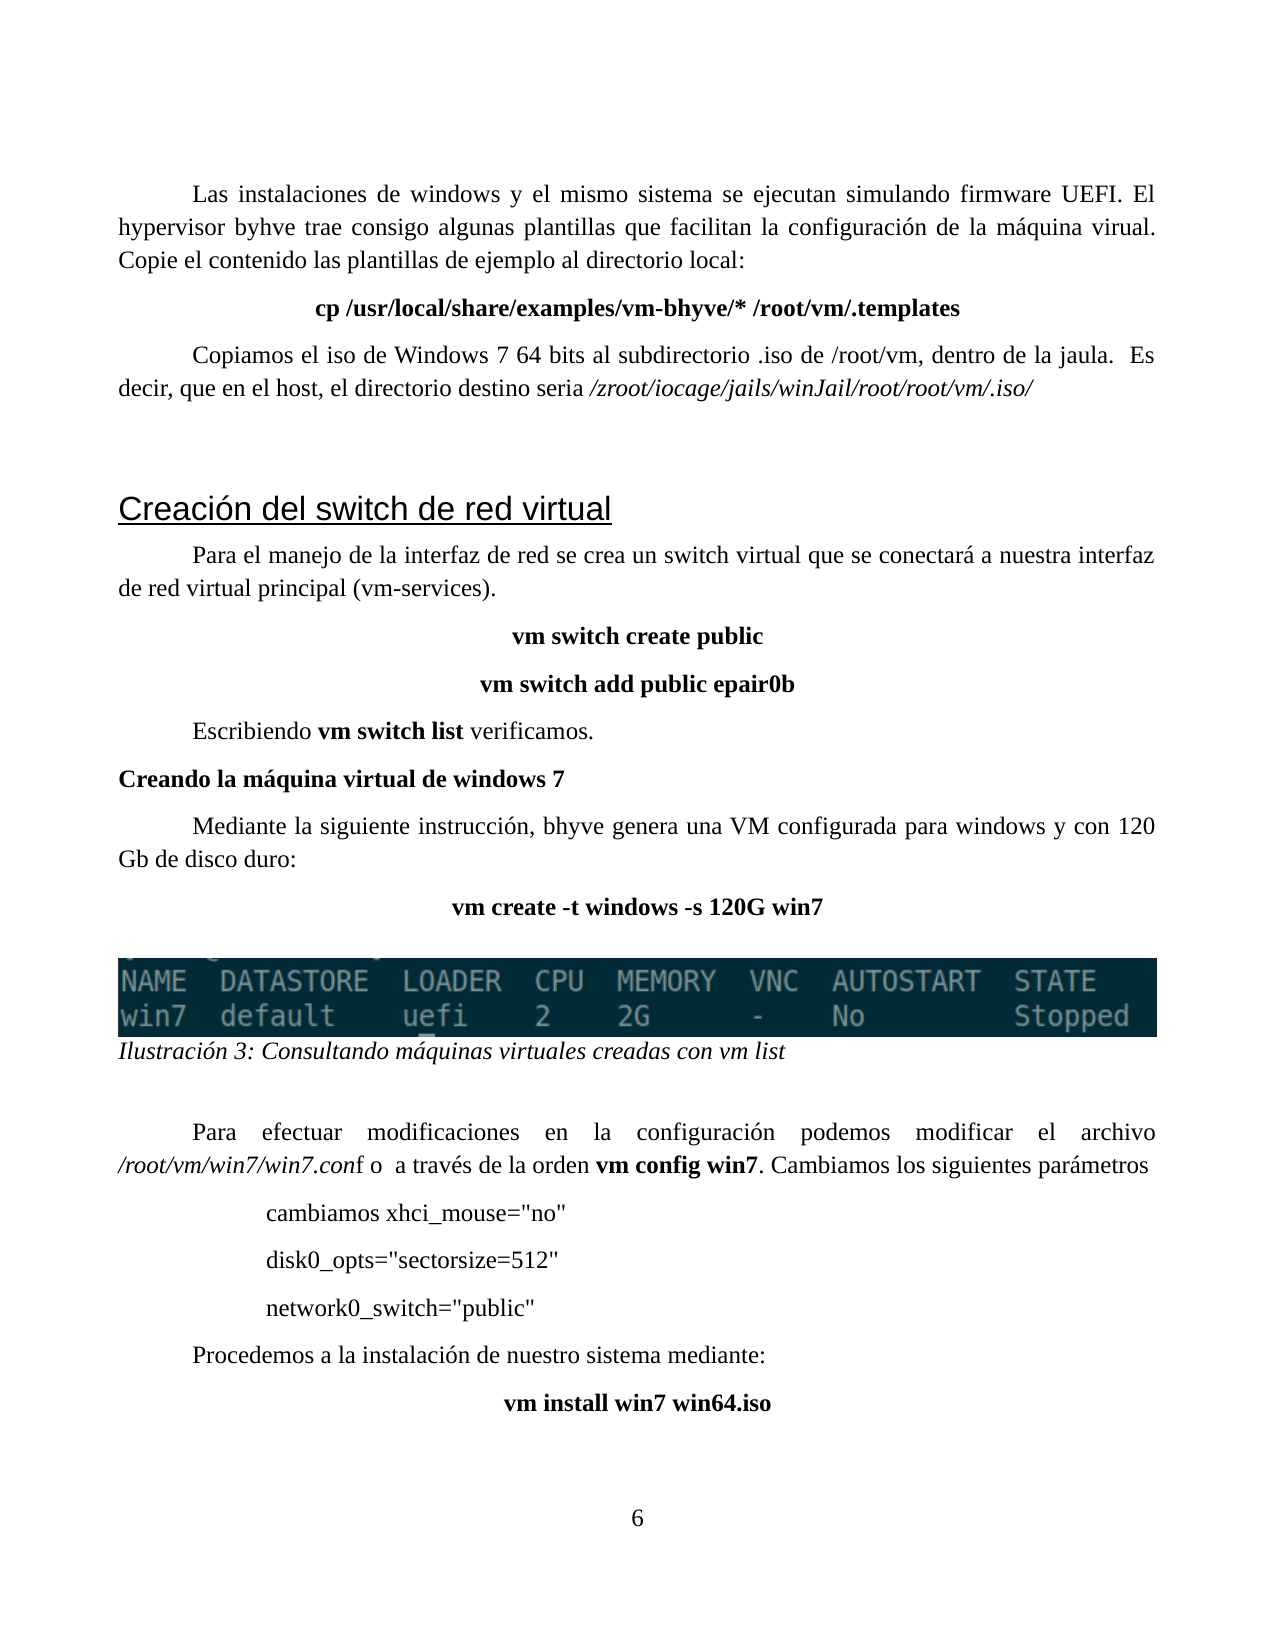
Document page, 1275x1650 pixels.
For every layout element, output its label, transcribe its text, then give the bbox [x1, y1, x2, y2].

picture [271, 970, 302, 991]
text vm switch add public epair0b [118, 669, 1157, 697]
picture [118, 958, 138, 1037]
picture [320, 970, 335, 991]
picture [141, 1010, 153, 1026]
picture [1066, 1010, 1080, 1032]
text vm install win7 win64.iso [118, 1388, 1157, 1417]
text Mediante la siguiente instrucción, bhyve genera una VM configurada para windows y con 120 Gb de disco duro: [118, 811, 1157, 873]
picture [965, 970, 981, 991]
subtitle Creación del switch de red virtual [118, 489, 1157, 528]
picture [487, 970, 502, 991]
text disk0_opts="sectorsize=512" [118, 1245, 1157, 1274]
picture [850, 970, 882, 991]
text Creando la máquina virtual de windows 7 [118, 764, 1157, 793]
picture [1048, 970, 1063, 991]
picture [289, 1010, 301, 1026]
picture [1099, 1004, 1128, 1026]
picture [321, 1005, 334, 1026]
picture [254, 970, 270, 991]
picture [950, 970, 965, 991]
picture [933, 970, 947, 991]
picture [172, 1005, 185, 1026]
picture [420, 970, 435, 991]
picture [222, 1004, 235, 1026]
picture [455, 1010, 467, 1026]
picture [833, 970, 848, 991]
picture [355, 970, 368, 991]
picture [123, 970, 170, 991]
picture [619, 1005, 632, 1026]
picture [404, 970, 418, 991]
picture [157, 1010, 169, 1026]
picture [1033, 1005, 1045, 1026]
picture [238, 970, 253, 991]
text cambiamos xhci_mouse="no" [118, 1198, 1157, 1226]
picture [1016, 1005, 1030, 1026]
picture [405, 1010, 417, 1026]
text Las instalaciones de windows y el mismo sistema se ejecutan simulando firmware UEFI. El hypervisor byhve trae consigo algunas plantillas que facilitan la configuración de la máquina virual. Copie el contenido las plantillas de ejemplo al directorio local: [118, 179, 1157, 274]
text Ilustración 3: Consultando máquinas virtuales creadas con vm list [118, 1037, 1157, 1065]
picture [1049, 1010, 1063, 1026]
picture [1083, 1010, 1096, 1032]
text Escribiendo vm switch list verificamos. [118, 716, 1157, 745]
picture [900, 970, 932, 991]
picture [618, 970, 633, 991]
picture [173, 970, 186, 991]
picture [1031, 970, 1047, 991]
text Para efectuar modificaciones en la configuración podemos modificar el archivo /root/vm/win7/win7.conf o a través de la orden vm config win7. Cambiamos los siguientes parámetros [118, 1117, 1157, 1179]
picture [554, 970, 583, 991]
text vm create -t windows -s 120G win7 [118, 892, 1157, 921]
picture [1083, 970, 1096, 991]
text network0_switch="public" [118, 1293, 1157, 1322]
picture [471, 970, 484, 991]
picture [305, 1004, 317, 1026]
picture [272, 1010, 284, 1026]
picture [436, 970, 468, 991]
text vm switch create public [118, 621, 1157, 650]
picture [222, 970, 236, 991]
picture [751, 970, 765, 991]
picture [536, 970, 550, 991]
picture [768, 970, 798, 991]
picture [634, 1005, 650, 1026]
picture [636, 970, 700, 991]
picture [702, 970, 716, 991]
picture [238, 1010, 253, 1026]
text Copiamos el iso de Windows 7 64 bits al subdirectorio .iso de /root/vm, dentro de la jaula. Es decir, que en el host, el directorio destino seria /zroot/iocage/jails/winJail/root/root/vm/.iso/ [118, 340, 1157, 402]
picture [338, 970, 353, 991]
text Para el manejo de la interfaz de red se crea un switch virtual que se conectará a nuestra interfaz de red virtual principal (vm-services). [118, 540, 1157, 602]
text Procedemos a la instalación de nuestro sistema mediante: [118, 1340, 1157, 1369]
picture [1064, 970, 1080, 991]
picture [420, 1010, 435, 1026]
picture [257, 1004, 268, 1026]
text cp /usr/local/share/examples/vm-bhyve/* /root/vm/.templates [118, 293, 1157, 321]
picture [304, 970, 320, 991]
picture [438, 1004, 450, 1026]
picture [834, 1005, 865, 1026]
picture [1016, 970, 1030, 991]
picture [883, 970, 898, 991]
picture [537, 1005, 549, 1026]
picture [208, 958, 218, 962]
